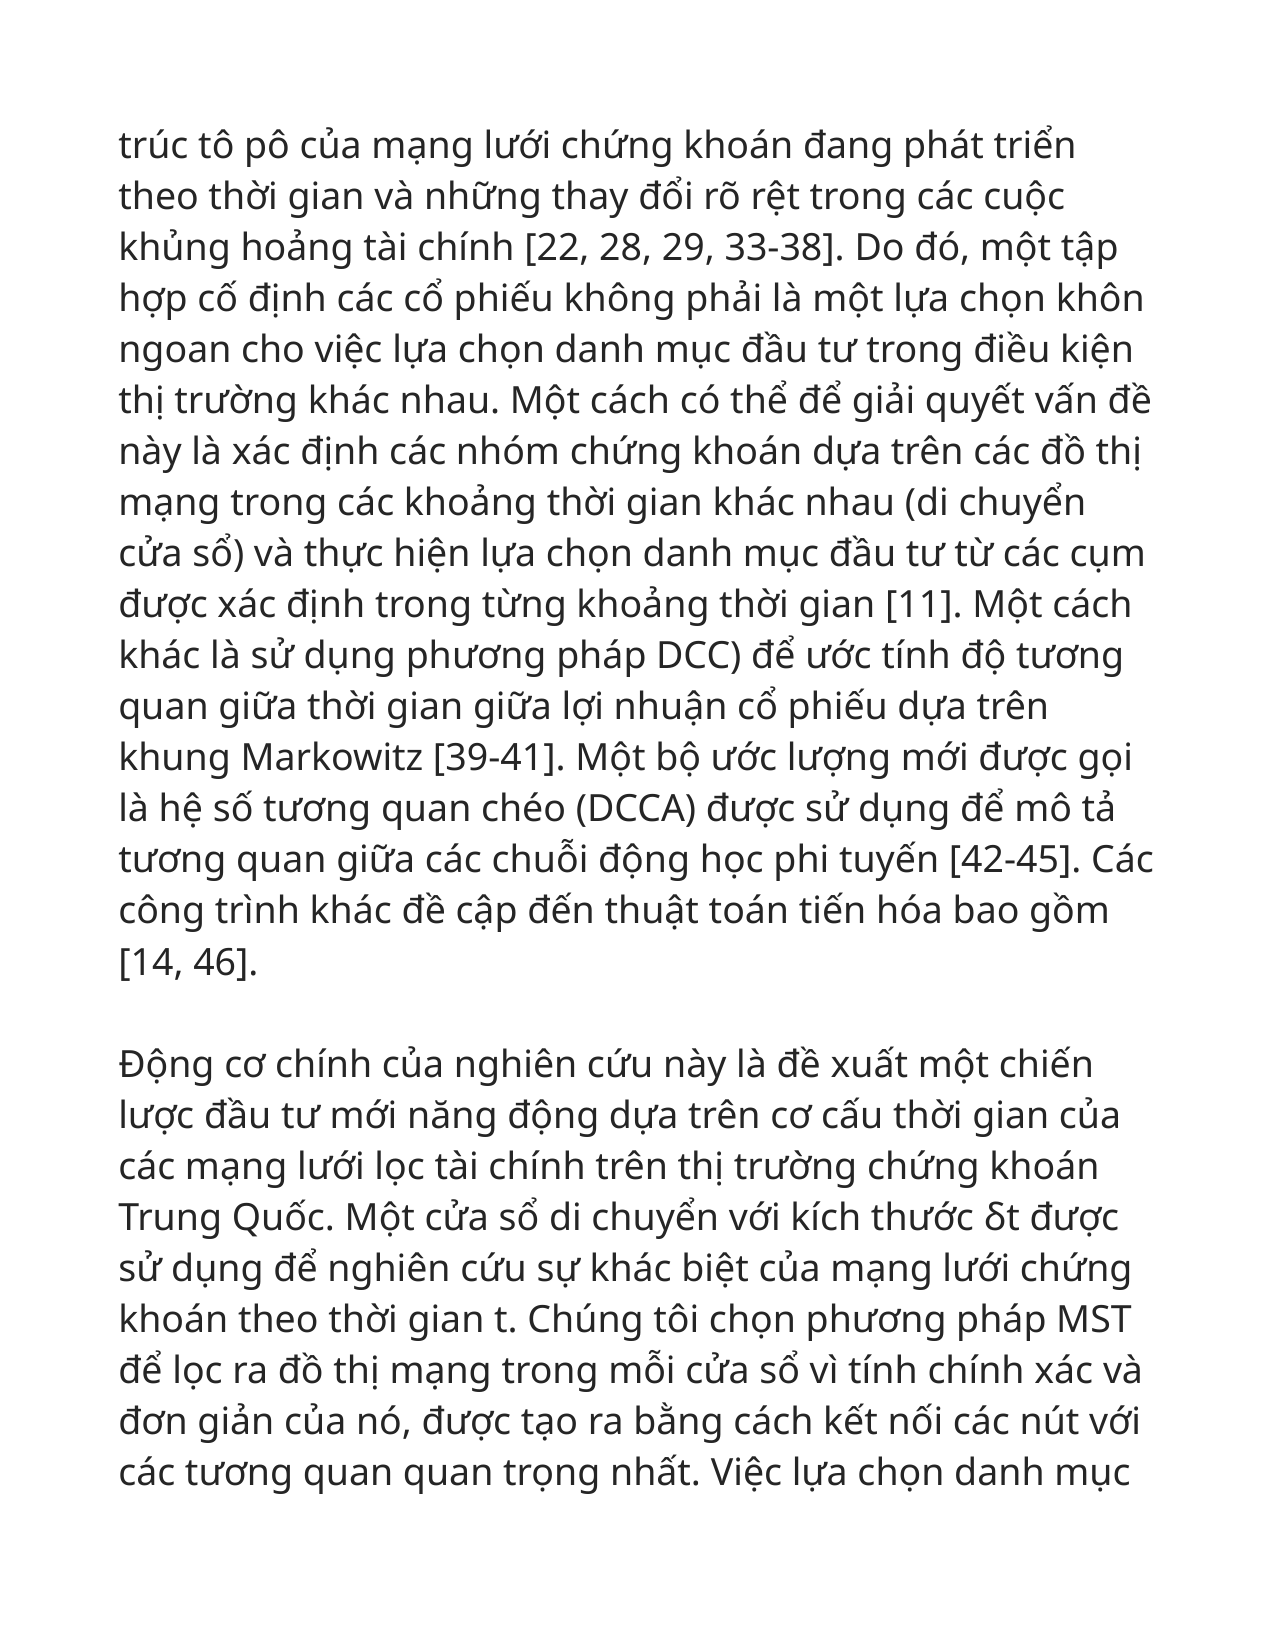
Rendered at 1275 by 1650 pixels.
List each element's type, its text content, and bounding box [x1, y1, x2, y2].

text Động cơ chính của nghiên cứu này là đề xuất một chiến lược đầu tư mới năng động dựa trên cơ cấu thời gian của các mạng lưới lọc tài chính trên thị trường chứng khoán Trung Quốc. Một cửa sổ di chuyển với kích thước δt được sử dụng để nghiên cứu sự khác biệt của mạng lưới chứng khoán theo thời gian t. Chúng tôi chọn phương pháp MST để lọc ra đồ thị mạng trong mỗi cửa sổ vì tính chính xác và đơn giản của nó, được tạo ra bằng cách kết nối các nút với các tương quan quan trọng nhất. Việc lựa chọn danh mục [118, 1037, 1157, 1496]
text trúc tô pô của mạng lưới chứng khoán đang phát triển theo thời gian và những thay đổi rõ rệt trong các cuộc khủng hoảng tài chính [22, 28, 29, 33-38]. Do đó, một tập hợp cố định các cổ phiếu không phải là một lựa chọn khôn ngoan cho việc lựa chọn danh mục đầu tư trong điều kiện thị trường khác nhau. Một cách có thể để giải quyết vấn đề này là xác định các nhóm chứng khoán dựa trên các đồ thị mạng trong các khoảng thời gian khác nhau (di chuyển cửa sổ) và thực hiện lựa chọn danh mục đầu tư từ các cụm được xác định trong từng khoảng thời gian [11]. Một cách khác là sử dụng phương pháp DCC) để ước tính độ tương quan giữa thời gian giữa lợi nhuận cổ phiếu dựa trên khung Markowitz [39-41]. Một bộ ước lượng mới được gọi là hệ số tương quan chéo (DCCA) được sử dụng để mô tả tương quan giữa các chuỗi động học phi tuyến [42-45]. Các công trình khác đề cập đến thuật toán tiến hóa bao gồm [14, 46]. [118, 118, 1157, 986]
